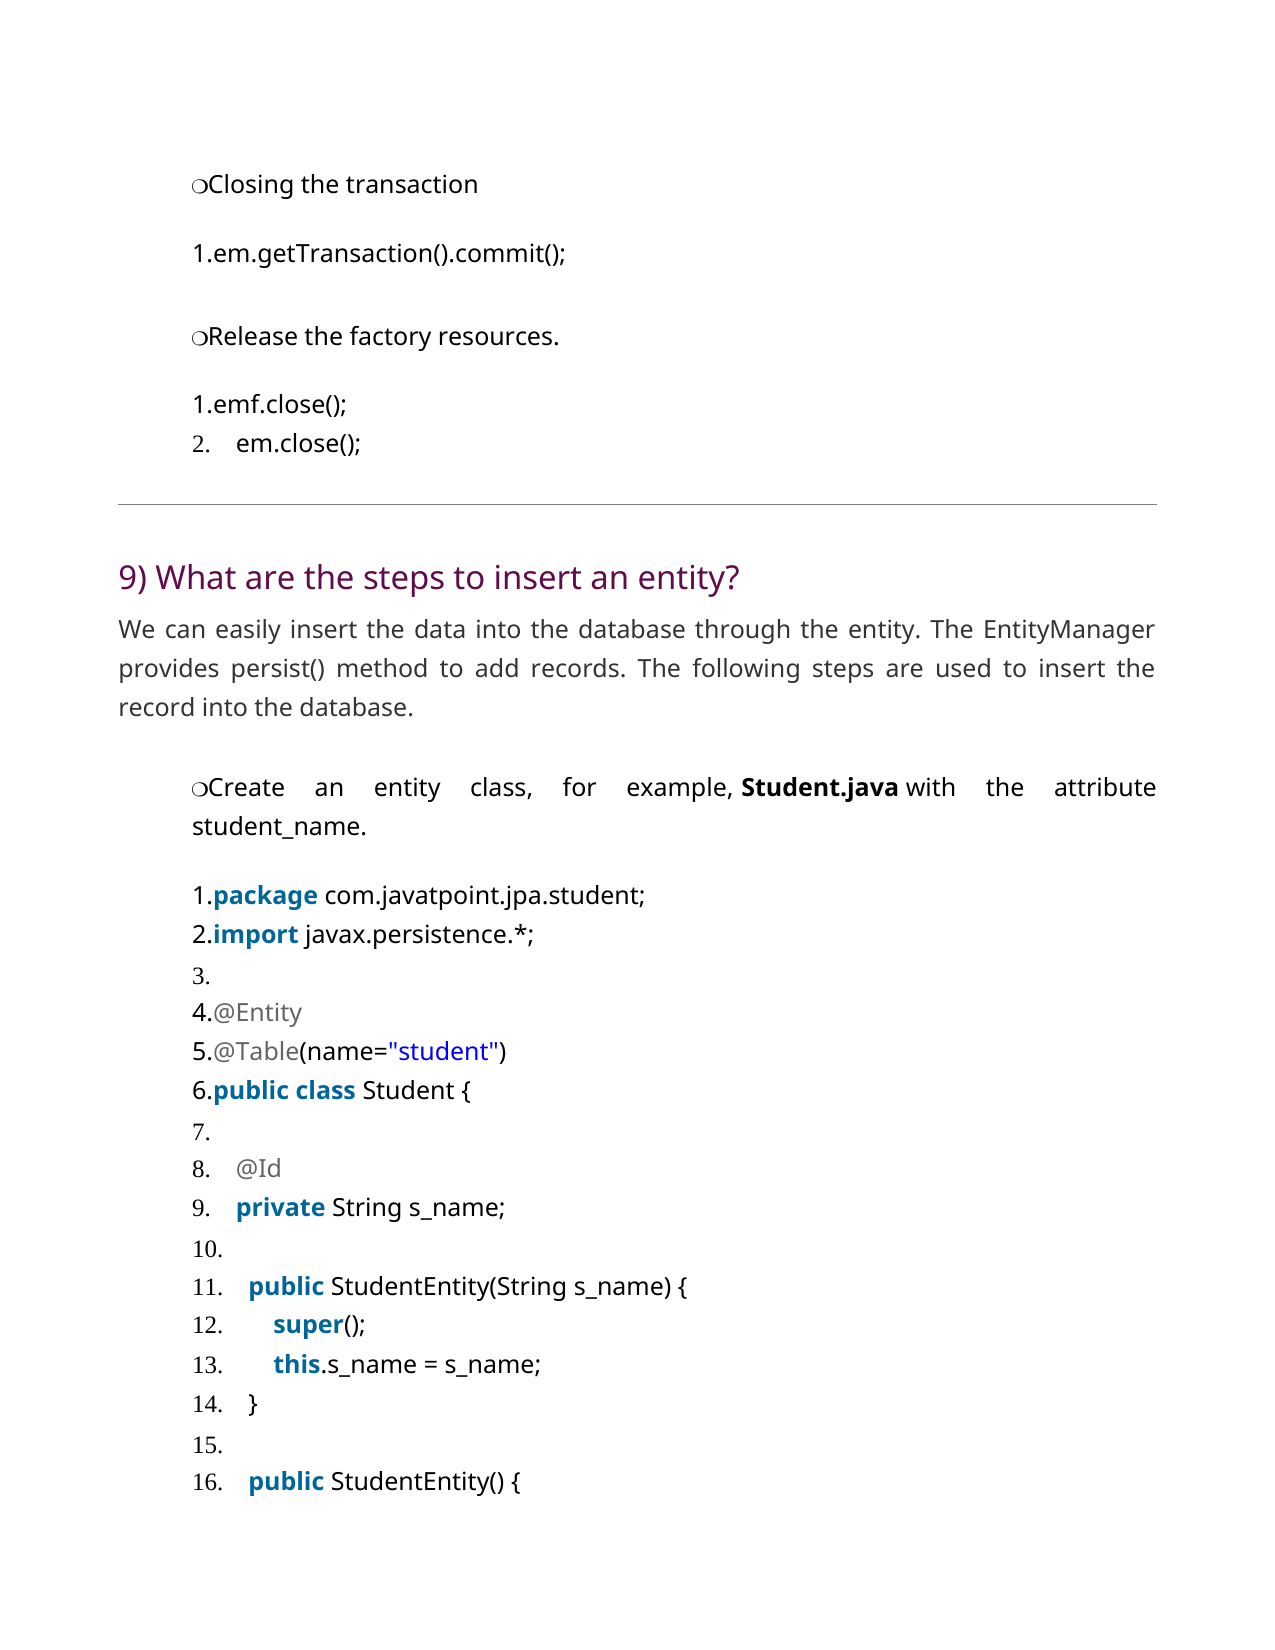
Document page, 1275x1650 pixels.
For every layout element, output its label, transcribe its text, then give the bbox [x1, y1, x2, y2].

list public StudentEntity() { [118, 1458, 1157, 1497]
list Release the factory resources. [118, 313, 1157, 352]
list import javax.persistence.*; [118, 912, 1157, 951]
text We can easily insert the data into the database through the entity. The EntityManager provides persist() method to add records. The following steps are used to insert the record into the database. [118, 612, 1157, 724]
list @Id [118, 1146, 1157, 1185]
subtitle 9) What are the steps to insert an entity? [118, 554, 1157, 599]
list @Entity [118, 990, 1157, 1029]
list @Table(name="student") [118, 1029, 1157, 1068]
list } [118, 1380, 1157, 1419]
list public StudentEntity(String s_name) { [118, 1263, 1157, 1302]
list private String s_name; [118, 1185, 1157, 1224]
list emf.close(); [118, 382, 1157, 421]
list Create an entity class, for example, Student.java with the attribute student_name. [118, 765, 1157, 843]
list em.close(); [118, 421, 1157, 460]
list public class Student { [118, 1068, 1157, 1107]
list this.s_name = s_name; [118, 1341, 1157, 1380]
list super(); [118, 1302, 1157, 1341]
list package com.javatpoint.jpa.student; [118, 872, 1157, 912]
list em.getTransaction().commit(); [118, 230, 1157, 269]
list Closing the transaction [118, 162, 1157, 201]
